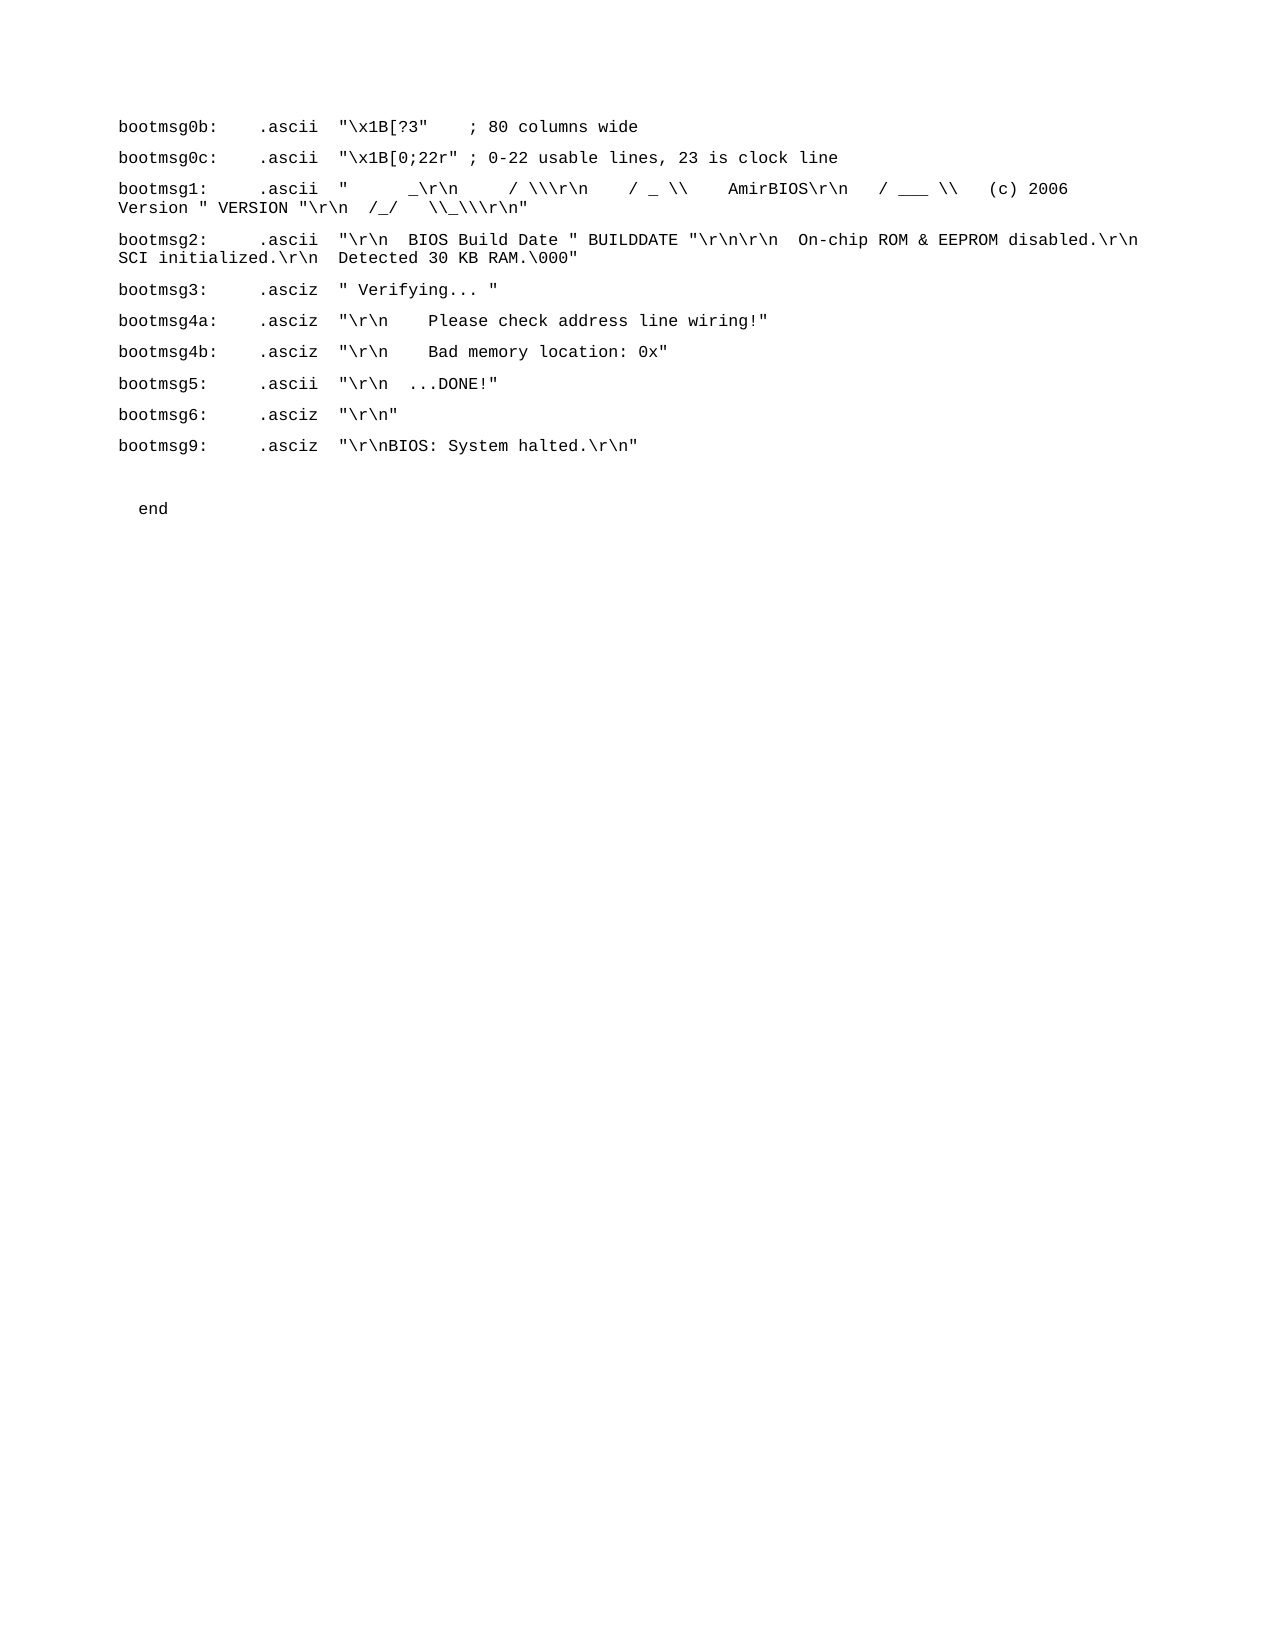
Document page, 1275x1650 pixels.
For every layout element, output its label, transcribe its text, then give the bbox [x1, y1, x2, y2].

text bootmsg9: .asciz "\r\nBIOS: System halted.\r\n" [118, 438, 1157, 457]
text bootmsg4b: .asciz "\r\n Bad memory location: 0x" [118, 344, 1157, 363]
text bootmsg6: .asciz "\r\n" [118, 407, 1157, 426]
text bootmsg4a: .asciz "\r\n Please check address line wiring!" [118, 313, 1157, 331]
text bootmsg0c: .ascii "\x1B[0;22r" ; 0-22 usable lines, 23 is clock line [118, 149, 1157, 168]
text bootmsg2: .ascii "\r\n BIOS Build Date " BUILDDATE "\r\n\r\n On-chip ROM & EEPROM disabled.\r\n SCI initialized.\r\n Detected 30 KB RAM.\000" [118, 231, 1157, 269]
text bootmsg0b: .ascii "\x1B[?3" ; 80 columns wide [118, 118, 1157, 137]
text end [118, 501, 1157, 519]
text bootmsg1: .ascii " _\r\n / \\\r\n / _ \\ AmirBIOS\r\n / ___ \\ (c) 2006 Version " VERSION "\r\n /_/ \\_\\\r\n" [118, 181, 1157, 218]
text bootmsg3: .asciz " Verifying... " [118, 281, 1157, 300]
text bootmsg5: .ascii "\r\n ...DONE!" [118, 375, 1157, 394]
